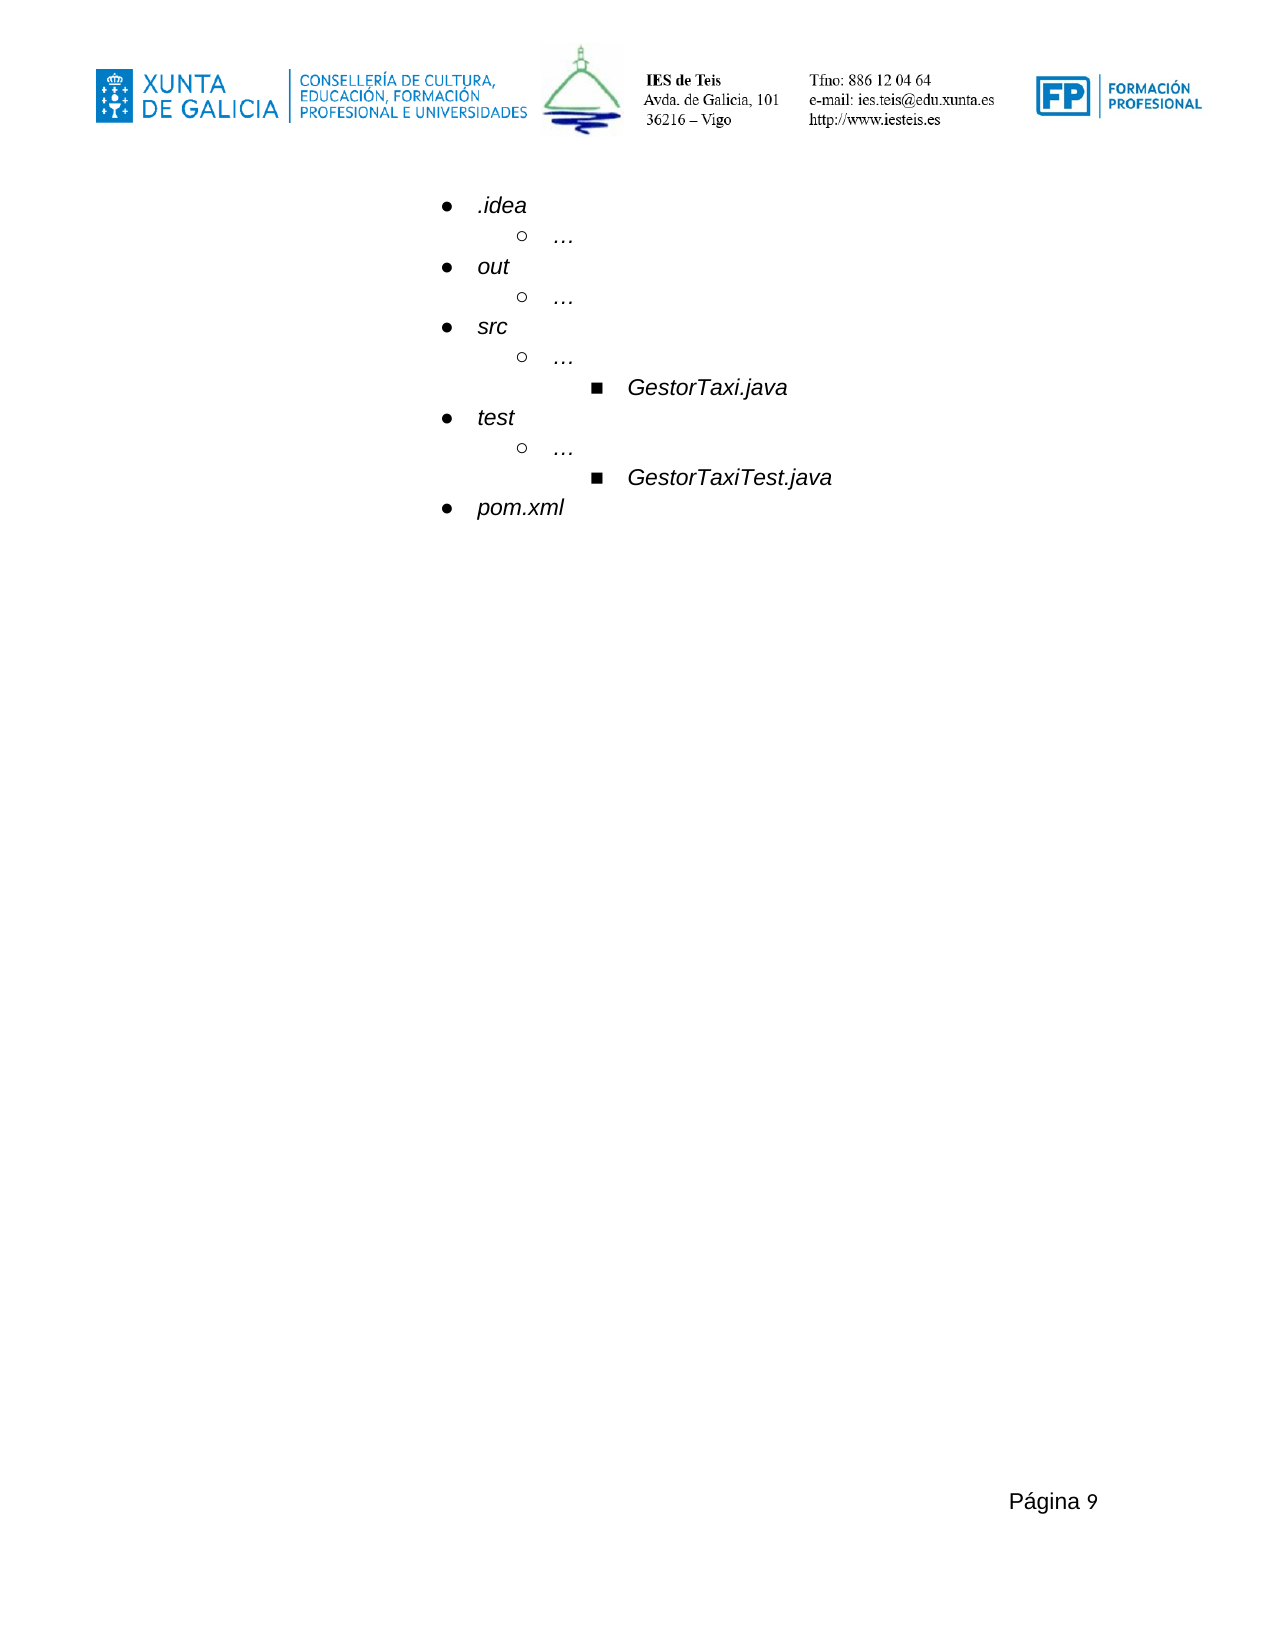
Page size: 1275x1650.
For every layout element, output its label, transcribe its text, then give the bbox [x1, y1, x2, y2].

list GestorTaxiTest.java [590, 464, 1098, 491]
list src [440, 313, 1098, 339]
list .idea [440, 192, 1098, 219]
list … [515, 434, 1098, 460]
list … [515, 343, 1098, 370]
list test [440, 404, 1098, 430]
list pom.xml [440, 494, 1098, 521]
picture [86, 35, 1215, 144]
list … [515, 283, 1098, 309]
list … [515, 222, 1098, 249]
list GestorTaxi.java [590, 373, 1098, 400]
list out [440, 253, 1098, 279]
